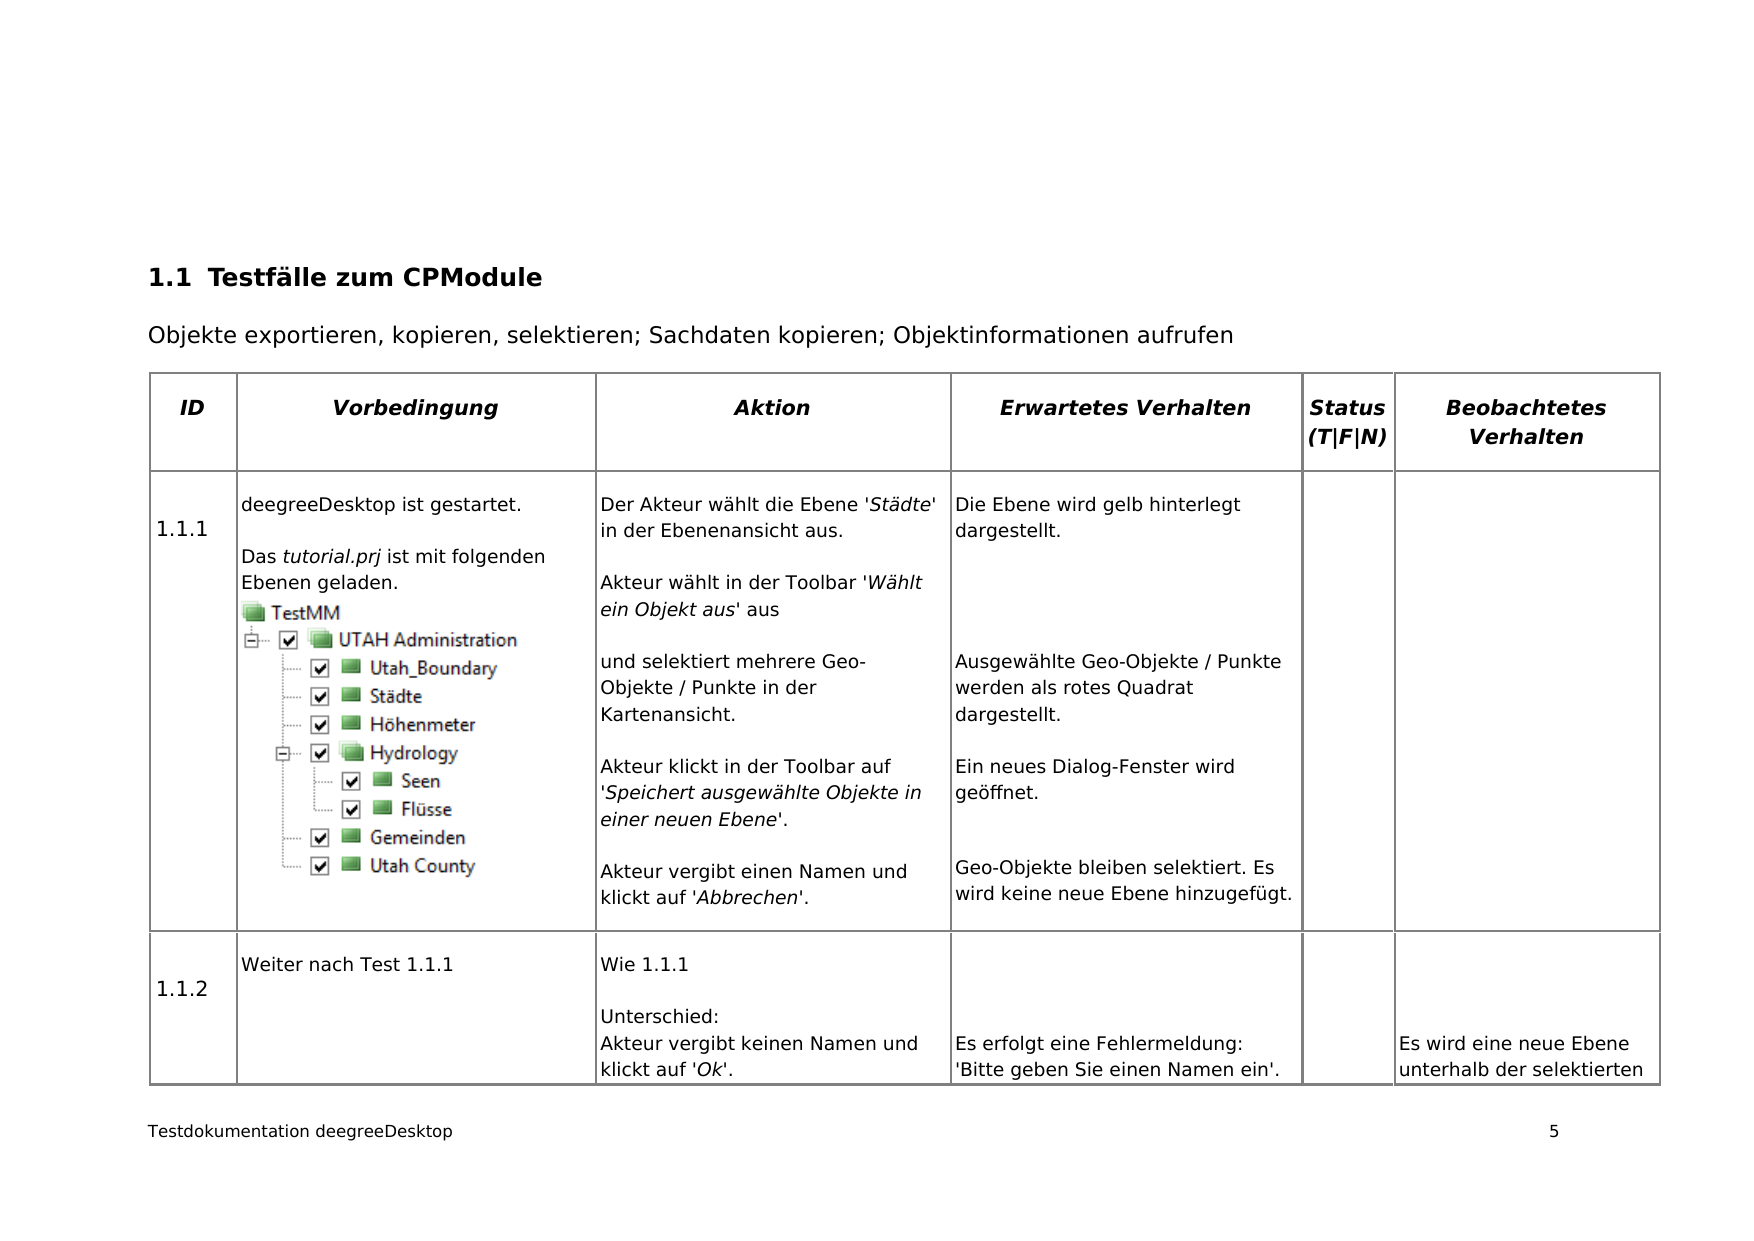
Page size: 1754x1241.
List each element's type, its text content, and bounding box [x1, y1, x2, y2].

table_header ID [151, 374, 236, 470]
table_cell Die Ebene wird gelb hinterlegt dargestellt. Ausgewählte Geo-Objekte / Punkte werden als rotes Quadrat dargestellt. Ein neues Dialog-Fenster wird geöffnet. Geo-Objekte bleiben selektiert. Es wird keine neue Ebene hinzugefügt. [952, 472, 1301, 930]
table_cell deegreeDesktop ist gestartet. Das tutorial.prj ist mit folgenden Ebenen geladen. [238, 472, 595, 930]
table_cell [151, 933, 236, 1083]
table_header Vorbedingung [238, 374, 595, 470]
subtitle Testfälle zum CPModule [148, 263, 1606, 292]
table_cell Weiter nach Test 1.1.1 [238, 933, 595, 1083]
table_cell Wie 1.1.1 Unterschied: Akteur vergibt keinen Namen und klickt auf 'Ok'. [597, 933, 950, 1083]
table_header Aktion [597, 374, 950, 470]
table_cell Es wird eine neue Ebene unterhalb der selektierten [1396, 933, 1659, 1083]
table_cell Es erfolgt eine Fehlermeldung: 'Bitte geben Sie einen Namen ein'. [952, 933, 1301, 1083]
table_header Beobachtetes Verhalten [1396, 374, 1659, 470]
picture [240, 598, 524, 882]
table_cell [1304, 933, 1393, 1083]
table_cell Der Akteur wählt die Ebene 'Städte' in der Ebenenansicht aus. Akteur wählt in der Toolbar 'Wählt ein Objekt aus' aus und selektiert mehrere Geo-Objekte / Punkte in der Kartenansicht. Akteur klickt in der Toolbar auf 'Speichert ausgewählte Objekte in einer neuen Ebene'. Akteur vergibt einen Namen und klickt auf 'Abbrechen'. [597, 472, 950, 930]
table_cell [1304, 472, 1393, 930]
table_header Erwartetes Verhalten [952, 374, 1301, 470]
table_cell [1396, 472, 1659, 930]
text Objekte exportieren, kopieren, selektieren; Sachdaten kopieren; Objektinformationen aufrufen [148, 322, 1606, 349]
table_header Status (T|F|N) [1304, 374, 1393, 470]
table_cell [151, 472, 236, 930]
